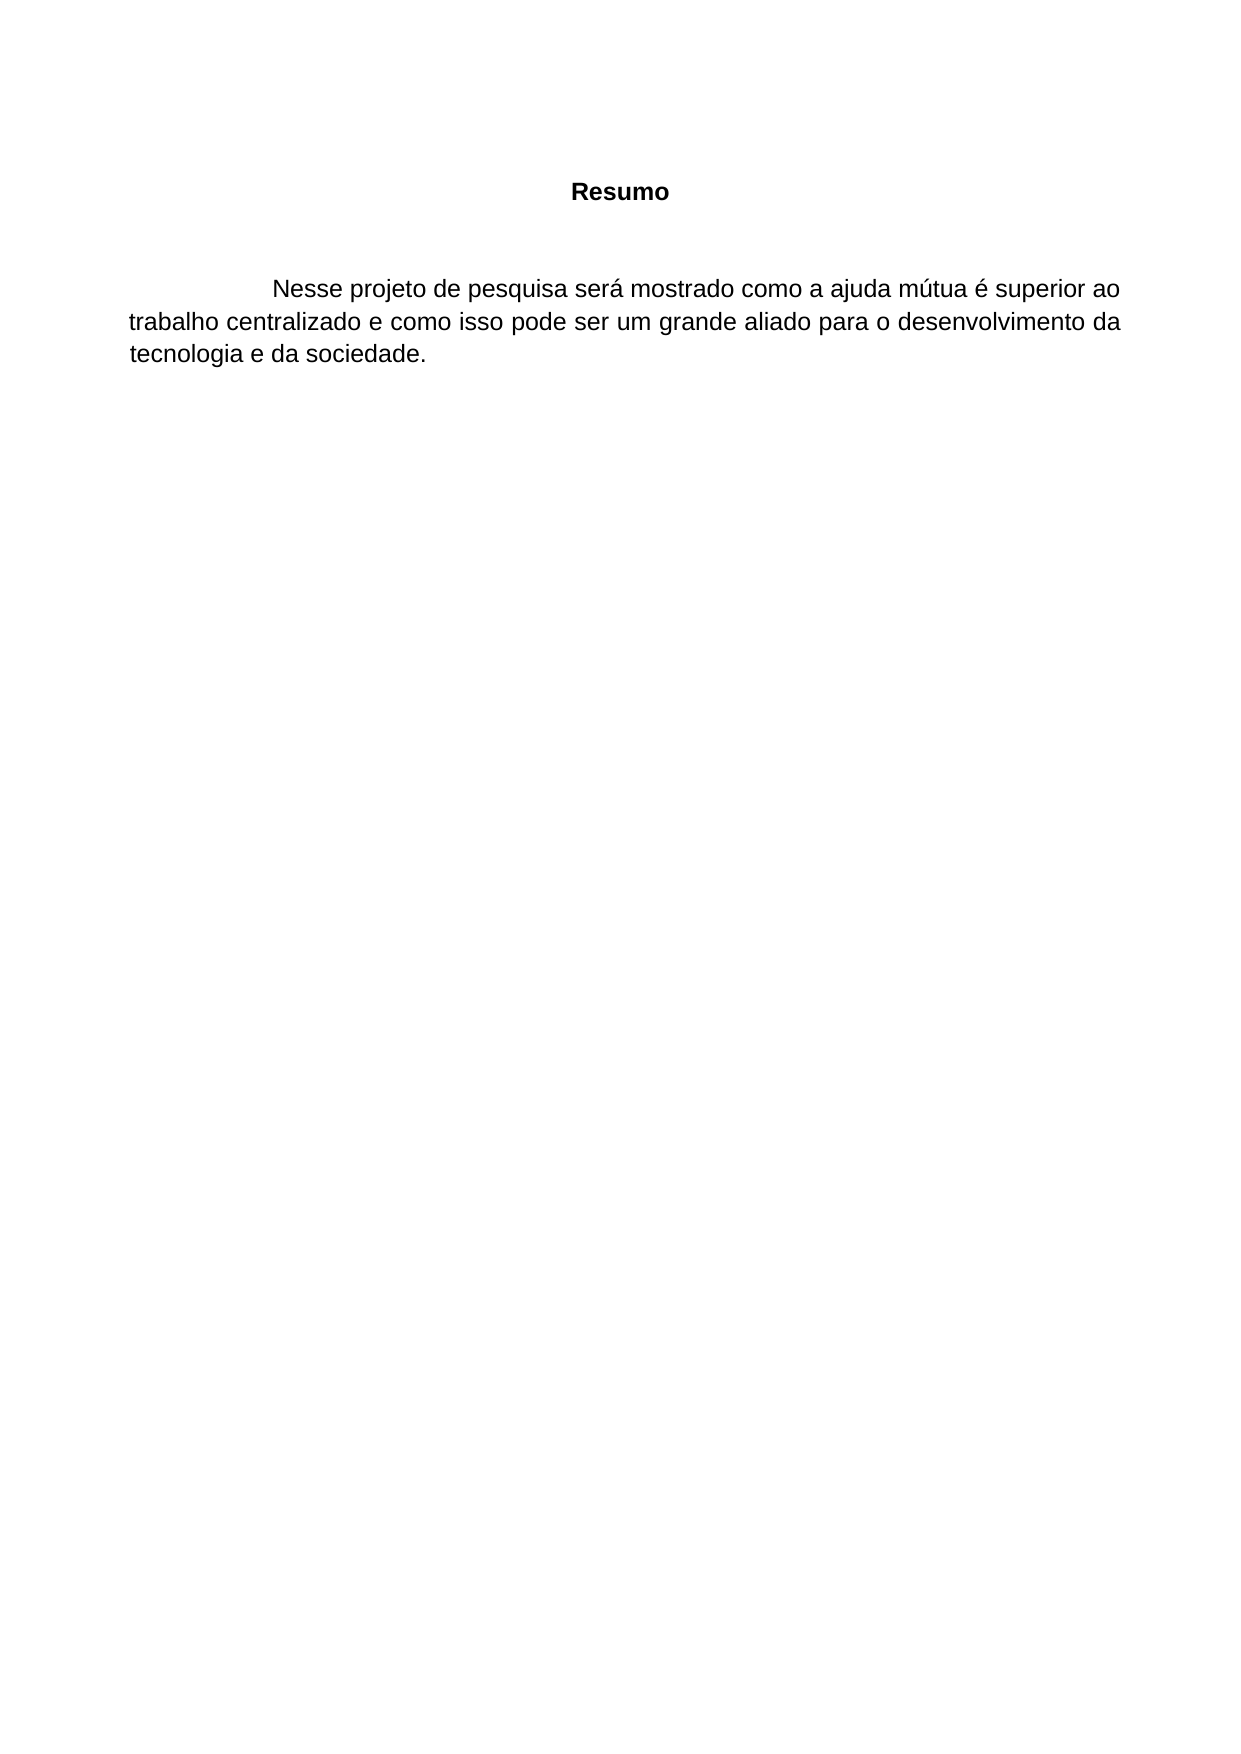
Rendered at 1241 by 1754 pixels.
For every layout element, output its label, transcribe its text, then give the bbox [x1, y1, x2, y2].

subtitle Resumo [118, 177, 1122, 206]
text trabalho centralizado e como isso pode ser um grande aliado para o desenvolvimento da tecnologia e da sociedade. [128, 307, 1122, 368]
text Nesse projeto de pesquisa será mostrado como a ajuda mútua é superior ao [118, 274, 1121, 303]
